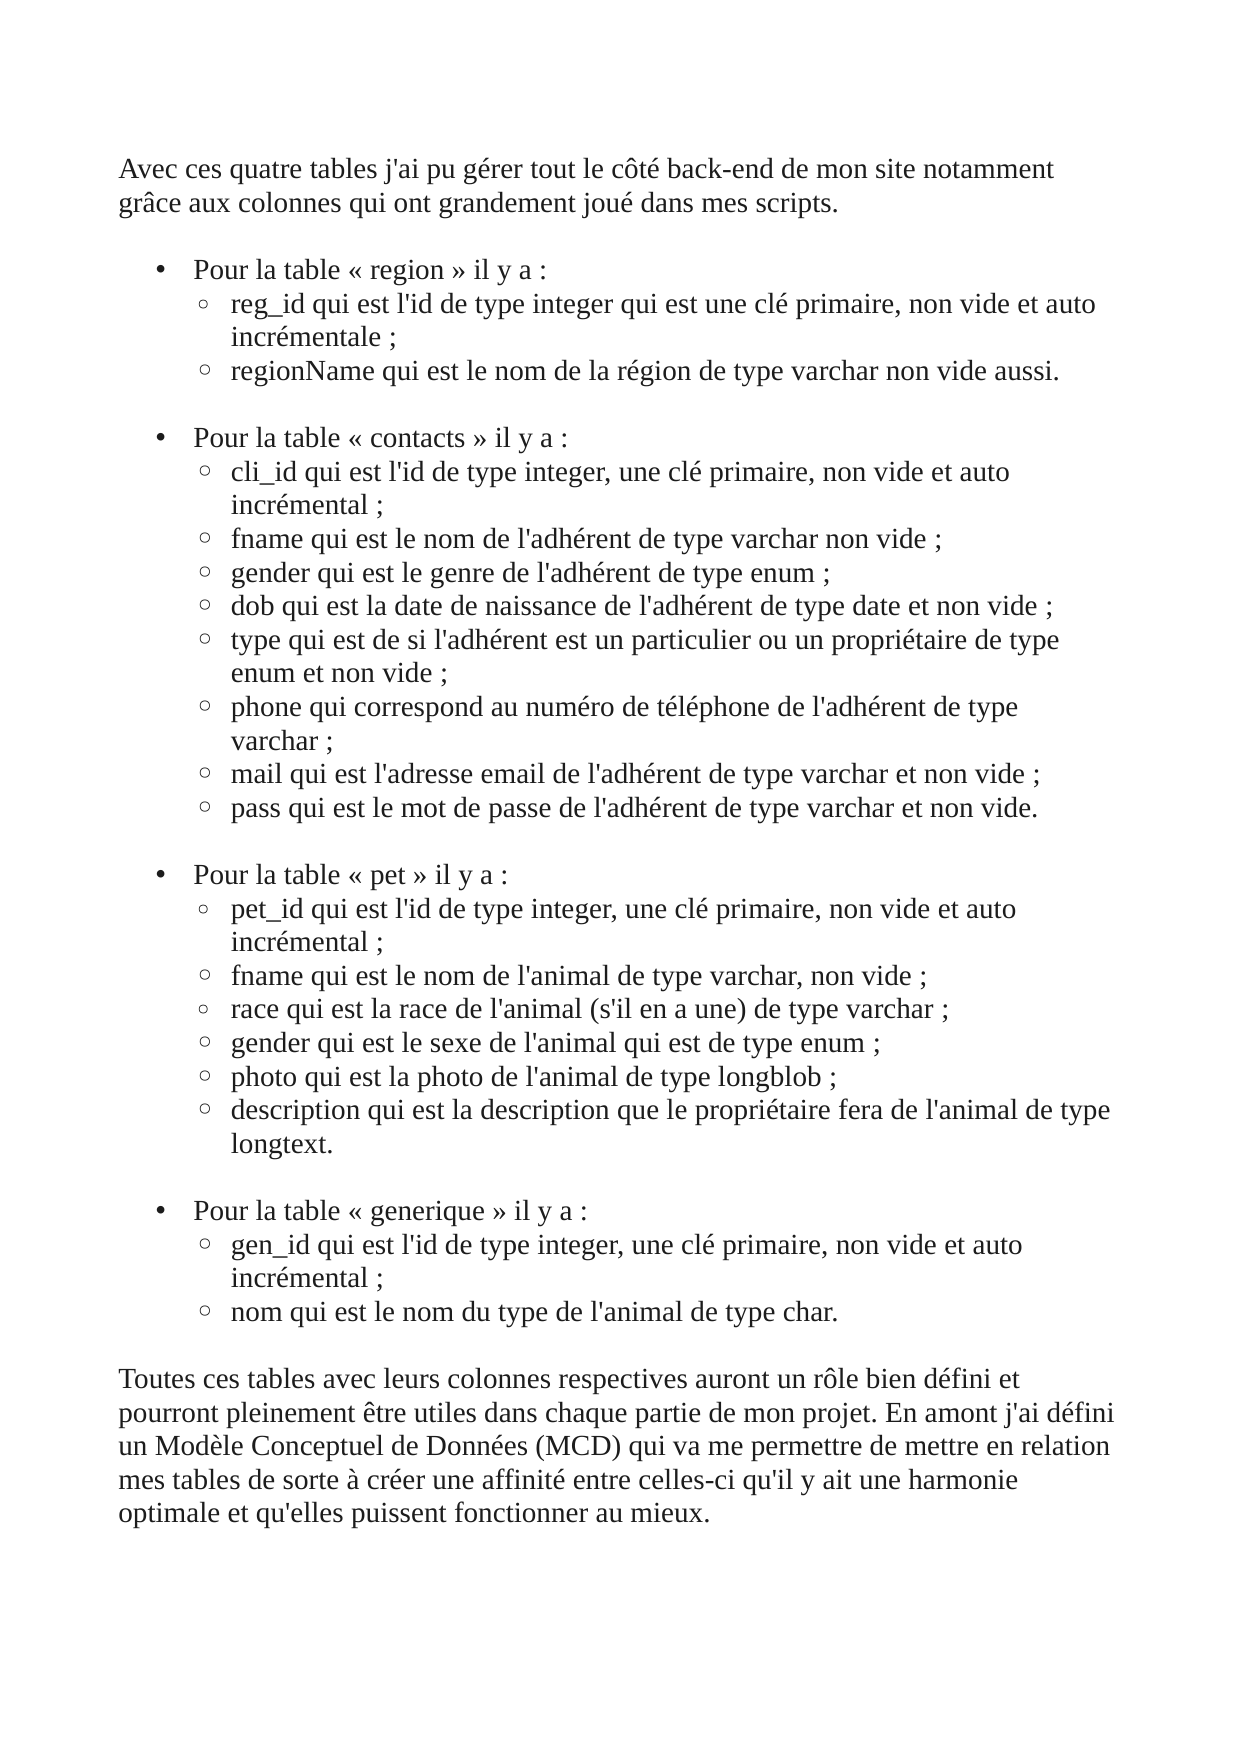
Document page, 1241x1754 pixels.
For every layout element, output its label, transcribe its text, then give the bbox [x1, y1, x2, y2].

list pet_id qui est l'id de type integer, une clé primaire, non vide et auto incrémental ; [193, 891, 1122, 958]
list fname qui est le nom de l'adhérent de type varchar non vide ; [193, 521, 1122, 555]
list photo qui est la photo de l'animal de type longblob ; [193, 1059, 1122, 1092]
list gen_id qui est l'id de type integer, une clé primaire, non vide et auto incrémental ; [193, 1227, 1122, 1294]
list Pour la table « region » il y a : [156, 252, 1122, 286]
list type qui est de si l'adhérent est un particulier ou un propriétaire de type enum et non vide ; [193, 622, 1122, 689]
list Pour la table « pet » il y a : [156, 857, 1122, 891]
list fname qui est le nom de l'animal de type varchar, non vide ; [193, 958, 1122, 992]
list description qui est la description que le propriétaire fera de l'animal de type longtext. [193, 1092, 1122, 1159]
list phone qui correspond au numéro de téléphone de l'adhérent de type varchar ; [193, 689, 1122, 756]
list pass qui est le mot de passe de l'adhérent de type varchar et non vide. [193, 790, 1122, 824]
list reg_id qui est l'id de type integer qui est une clé primaire, non vide et auto incrémentale ; [193, 286, 1122, 353]
text Avec ces quatre tables j'ai pu gérer tout le côté back-end de mon site notamment grâce aux colonnes qui ont grandement joué dans mes scripts. [118, 152, 1122, 219]
list gender qui est le sexe de l'animal qui est de type enum ; [193, 1025, 1122, 1059]
list race qui est la race de l'animal (s'il en a une) de type varchar ; [193, 992, 1122, 1025]
list Pour la table « contacts » il y a : [156, 420, 1122, 454]
text Toutes ces tables avec leurs colonnes respectives auront un rôle bien défini et pourront pleinement être utiles dans chaque partie de mon projet. En amont j'ai défini un Modèle Conceptuel de Données (MCD) qui va me permettre de mettre en relation mes tables de sorte à créer une affinité entre celles-ci qu'il y ait une harmonie optimale et qu'elles puissent fonctionner au mieux. [118, 1361, 1122, 1529]
list nom qui est le nom du type de l'animal de type char. [193, 1294, 1122, 1328]
list Pour la table « generique » il y a : [156, 1193, 1122, 1227]
list cli_id qui est l'id de type integer, une clé primaire, non vide et auto incrémental ; [193, 454, 1122, 521]
list mail qui est l'adresse email de l'adhérent de type varchar et non vide ; [193, 756, 1122, 790]
list dob qui est la date de naissance de l'adhérent de type date et non vide ; [193, 588, 1122, 622]
list gender qui est le genre de l'adhérent de type enum ; [193, 555, 1122, 588]
list regionName qui est le nom de la région de type varchar non vide aussi. [193, 353, 1122, 387]
